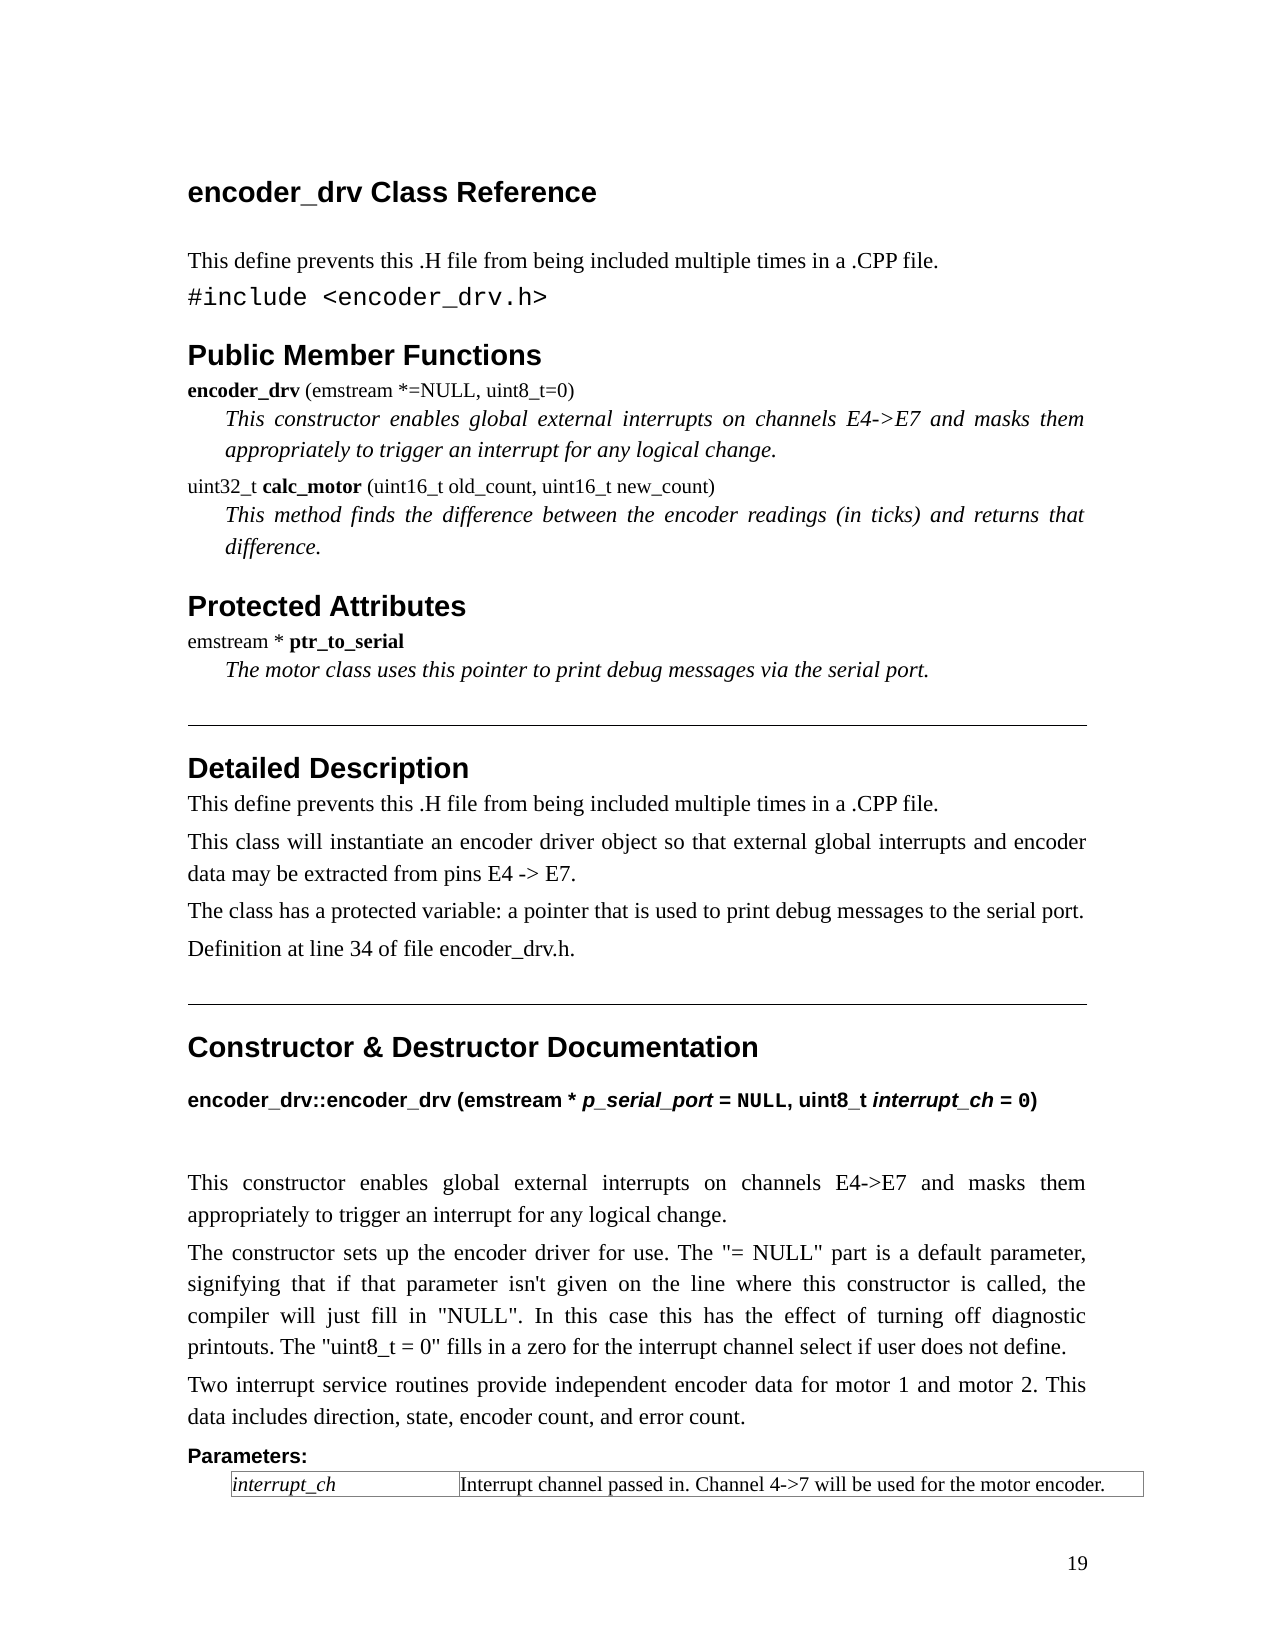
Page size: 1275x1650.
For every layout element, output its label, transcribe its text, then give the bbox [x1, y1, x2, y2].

text This constructor enables global external interrupts on channels E4->E7 and masks them appropriately to trigger an interrupt for any logical change. [225, 405, 1087, 463]
table_header interrupt_ch [232, 1472, 459, 1496]
table_header Interrupt channel passed in. Channel 4->7 will be used for the motor encoder. [460, 1472, 1143, 1496]
text Definition at line 34 of file encoder_drv.h. [187, 935, 1087, 962]
list uint32_t calc_motor (uint16_t old_count, uint16_t new_count) [187, 474, 1087, 498]
text The motor class uses this pointer to print debug messages via the serial port. [225, 656, 1087, 683]
text The constructor sets up the encoder driver for use. The "= NULL" part is a default parameter, signifying that if that parameter isn't given on the line where this constructor is called, the compiler will just fill in "NULL". In this case this has the effect of turning off diagnostic printouts. The "uint8_t = 0" fills in a zero for the interrupt channel select if user does not define. [187, 1239, 1087, 1360]
text Two interrupt service routines provide independent encoder data for motor 1 and motor 2. This data includes direction, state, encoder count, and error count. [187, 1371, 1087, 1429]
text #include <encoder_drv.h> [187, 284, 1087, 313]
text The class has a protected variable: a pointer that is used to print debug messages to the serial port. [187, 898, 1087, 924]
subtitle Protected Attributes [187, 589, 1087, 623]
subtitle Detailed Description [187, 751, 1087, 784]
text This define prevents this .H file from being included multiple times in a .CPP file. [187, 247, 1087, 273]
text This method finds the difference between the encoder readings (in ticks) and returns that difference. [225, 501, 1087, 559]
subtitle Constructor & Destructor Documentation [187, 1029, 1087, 1063]
subtitle Parameters: [187, 1444, 1087, 1468]
text This class will instantiate an encoder driver object so that external global interrupts and encoder data may be extracted from pins E4 -> E7. [187, 828, 1087, 886]
subtitle encoder_drv::encoder_drv (emstream * p_serial_port = NULL, uint8_t interrupt_ch = 0) [187, 1088, 1087, 1114]
subtitle encoder_drv Class Reference [187, 175, 1087, 208]
list emstream * ptr_to_serial [187, 629, 1087, 653]
text This define prevents this .H file from being included multiple times in a .CPP file. [187, 790, 1087, 817]
subtitle Public Member Functions [187, 338, 1087, 371]
text This constructor enables global external interrupts on channels E4->E7 and masks them appropriately to trigger an interrupt for any logical change. [187, 1169, 1087, 1227]
list encoder_drv (emstream *=NULL, uint8_t=0) [187, 378, 1087, 402]
